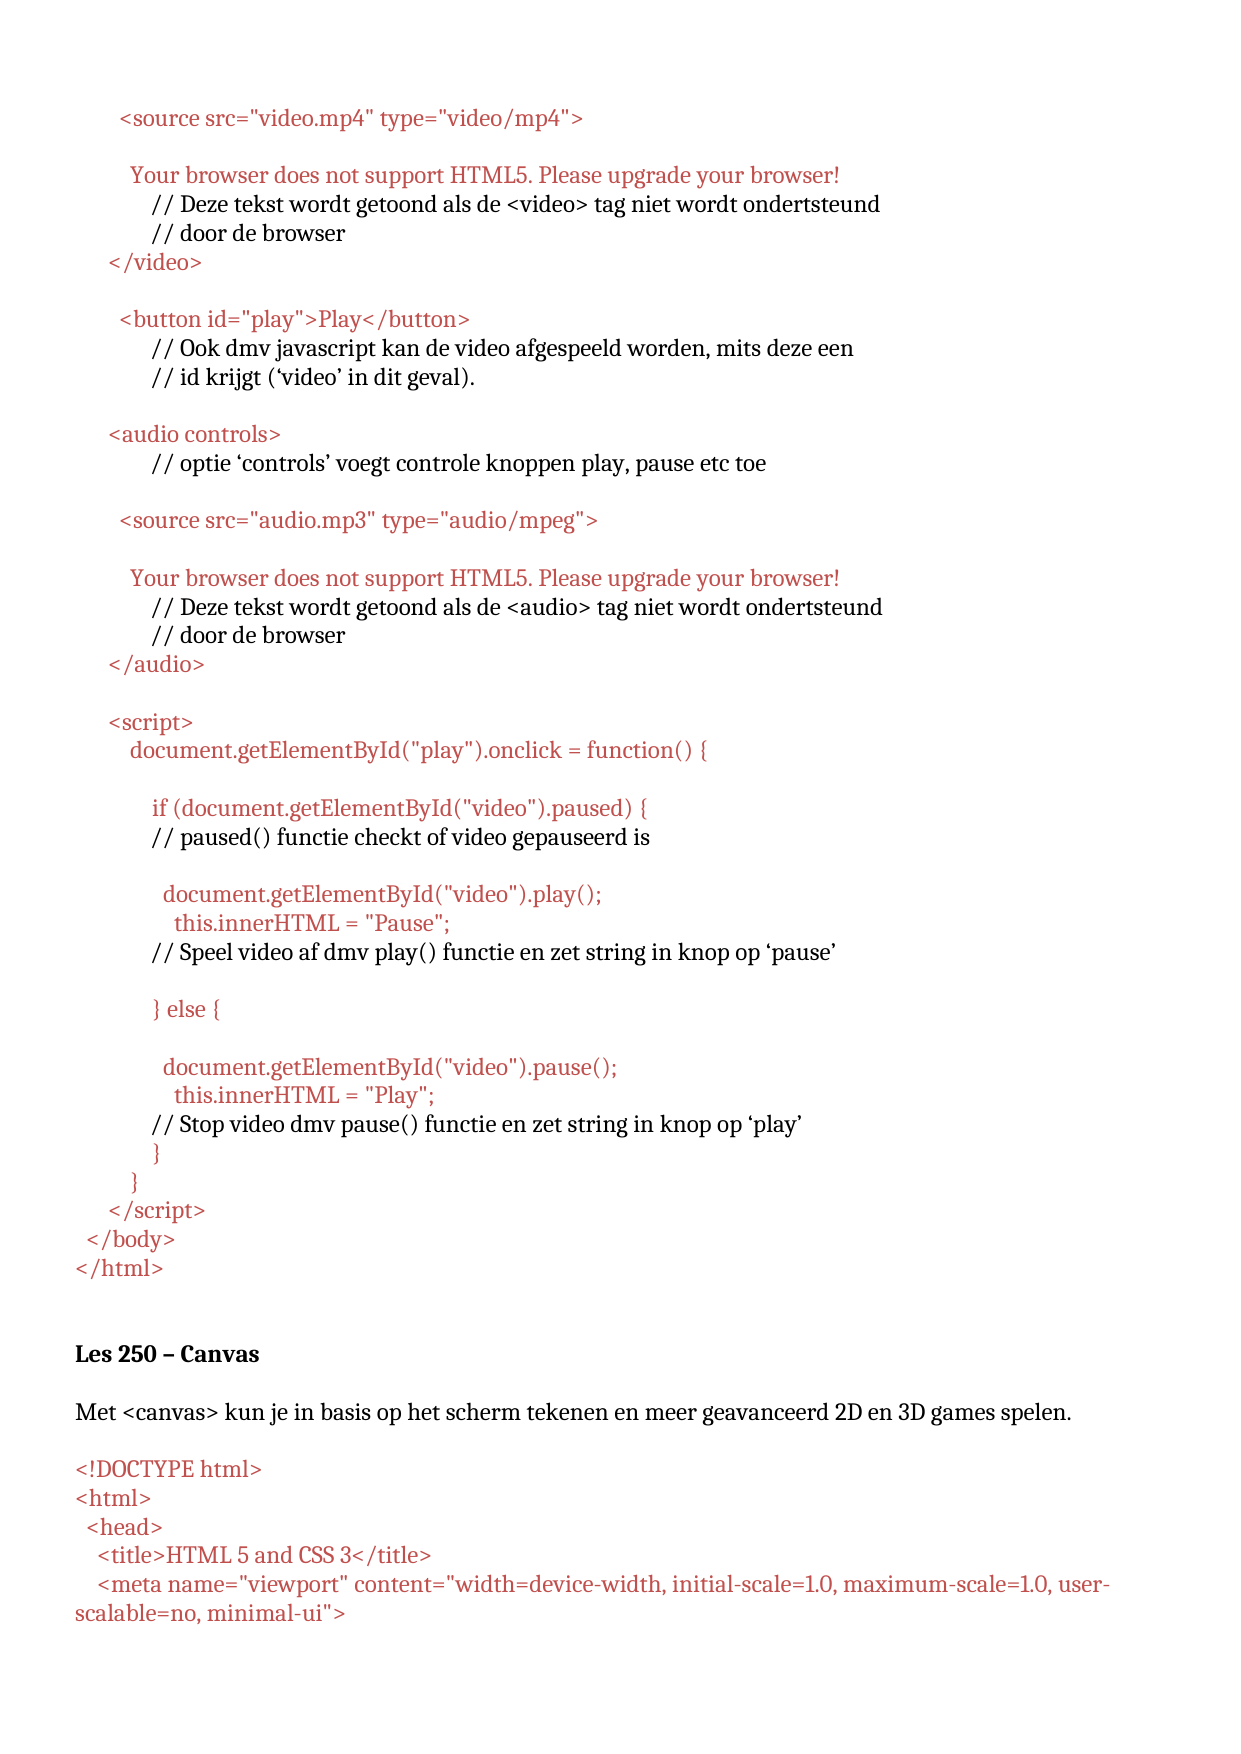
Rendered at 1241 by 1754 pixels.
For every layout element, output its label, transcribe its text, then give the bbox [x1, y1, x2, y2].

text // door de browser [75, 621, 1165, 650]
text // door de browser [75, 219, 1165, 247]
text } [75, 1167, 1165, 1196]
text // Stop video dmv pause() functie en zet string in knop op ‘play’ [75, 1110, 1165, 1139]
text document.getElementById("video").pause(); [75, 1052, 1165, 1081]
text // Speel video af dmv play() functie en zet string in knop op ‘pause’ [75, 937, 1165, 966]
text <meta name="viewport" content="width=device-width, initial-scale=1.0, maximum-scale=1.0, user-scalable=no, minimal-ui"> [75, 1570, 1165, 1627]
text <head> [75, 1512, 1165, 1541]
text Your browser does not support HTML5. Please upgrade your browser! [75, 564, 1165, 592]
text document.getElementById("video").play(); [75, 880, 1165, 909]
text </script> [75, 1196, 1165, 1225]
text document.getElementById("play").onclick = function() { [75, 736, 1165, 765]
text <audio controls> [75, 420, 1165, 449]
text <title>HTML 5 and CSS 3</title> [75, 1541, 1165, 1570]
text // optie ‘controls’ voegt controle knoppen play, pause etc toe [75, 449, 1165, 477]
text // id krijgt (‘video’ in dit geval). [75, 362, 1165, 391]
text <source src="video.mp4" type="video/mp4"> [75, 104, 1165, 132]
text // Ook dmv javascript kan de video afgespeeld worden, mits deze een [75, 334, 1165, 362]
text </html> [75, 1254, 1165, 1282]
text <script> [75, 707, 1165, 736]
text <html> [75, 1484, 1165, 1512]
text Met <canvas> kun je in basis op het scherm tekenen en meer geavanceerd 2D en 3D games spelen. [75, 1397, 1165, 1426]
text } [75, 1139, 1165, 1167]
text Les 250 – Canvas [75, 1340, 1165, 1369]
text </audio> [75, 650, 1165, 679]
text <button id="play">Play</button> [75, 305, 1165, 334]
text // paused() functie checkt of video gepauseerd is [75, 822, 1165, 851]
text if (document.getElementById("video").paused) { [75, 794, 1165, 822]
text <!DOCTYPE html> [75, 1455, 1165, 1484]
text </video> [75, 247, 1165, 276]
text </body> [75, 1225, 1165, 1254]
text Your browser does not support HTML5. Please upgrade your browser! [75, 161, 1165, 190]
text <source src="audio.mp3" type="audio/mpeg"> [75, 506, 1165, 535]
text // Deze tekst wordt getoond als de <audio> tag niet wordt ondertsteund [75, 592, 1165, 621]
text this.innerHTML = "Play"; [75, 1081, 1165, 1110]
text } else { [75, 995, 1165, 1024]
text // Deze tekst wordt getoond als de <video> tag niet wordt ondertsteund [75, 190, 1165, 219]
text this.innerHTML = "Pause"; [75, 909, 1165, 937]
